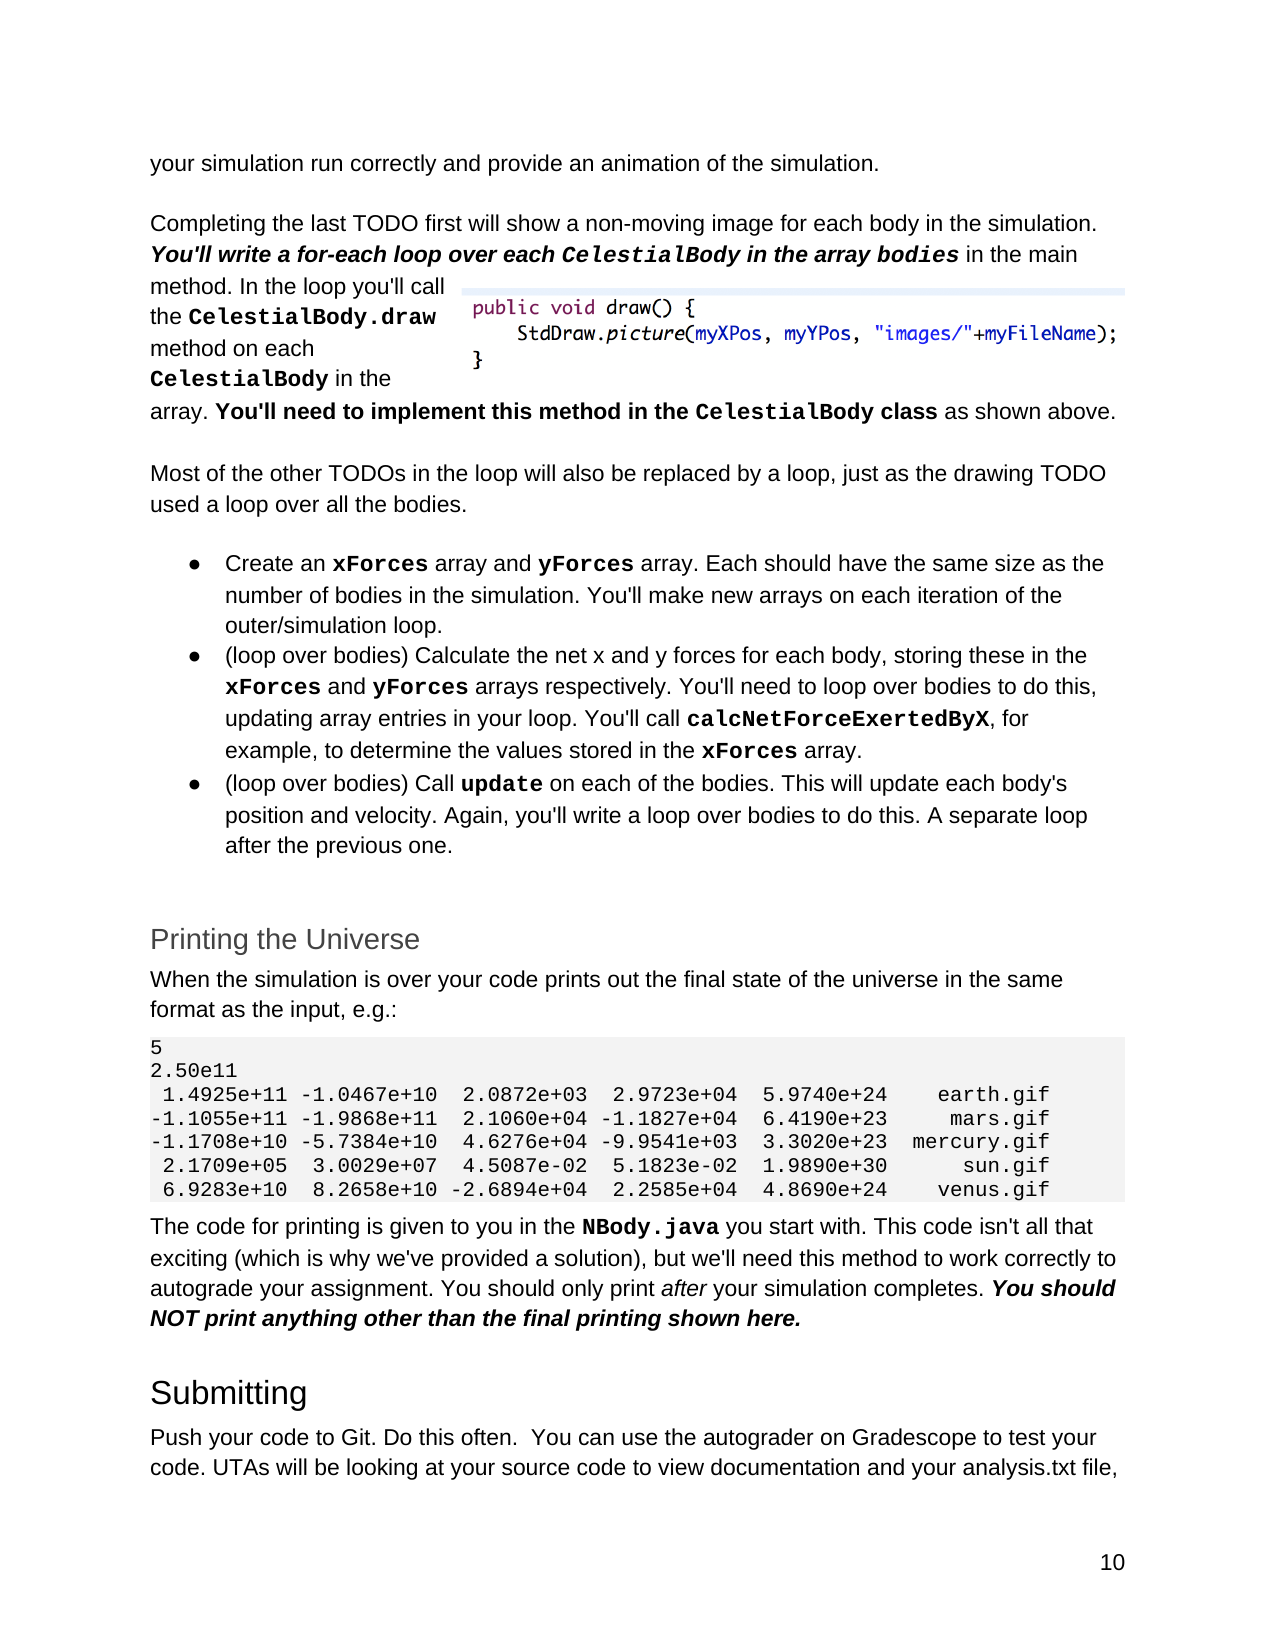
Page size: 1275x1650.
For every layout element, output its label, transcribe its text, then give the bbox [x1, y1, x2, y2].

text your simulation run correctly and provide an animation of the simulation. [150, 150, 1125, 176]
text 5 [150, 1037, 1125, 1060]
text Push your code to Git. Do this often. You can use the autograder on Gradescope to test your code. UTAs will be looking at your source code to view documentation and your analysis.txt file, [150, 1424, 1125, 1480]
text Completing the last TODO first will show a non-moving image for each body in the simulation. You'll write a for-each loop over each CelestialBody in the array bodies in the main method. In the loop you'll call the CelestialBody.draw method on each CelestialBody in the array. You'll need to implement this method in the CelestialBody class as shown above. [150, 210, 1125, 426]
subtitle Printing the Universe [150, 922, 1125, 955]
text When the simulation is over your code prints out the final state of the universe in the same format as the input, e.g.: [150, 966, 1125, 1022]
text 2.50e11 [150, 1060, 1125, 1084]
list Create an xForces array and yForces array. Each should have the same size as the number of bodies in the simulation. You'll make new arrays on each iteration of the outer/simulation loop. [187, 550, 1125, 639]
text 6.9283e+10 8.2658e+10 -2.6894e+04 2.2585e+04 4.8690e+24 venus.gif [150, 1178, 1125, 1202]
text Most of the other TODOs in the loop will also be replaced by a loop, just as the drawing TODO used a loop over all the bodies. [150, 460, 1125, 517]
text The code for printing is given to you in the NBody.java you start with. This code isn't all that exciting (which is why we've provided a solution), but we'll need this method to work correctly to autograde your assignment. You should only print after your simulation completes. You should NOT print anything other than the final printing shown here. [150, 1213, 1125, 1332]
text -1.1708e+10 -5.7384e+10 4.6276e+04 -9.9541e+03 3.3020e+23 mercury.gif [150, 1131, 1125, 1155]
subtitle Submitting [150, 1373, 1125, 1411]
list (loop over bodies) Call update on each of the bodies. This will update each body's position and velocity. Again, you'll write a loop over bodies to do this. A separate loop after the previous one. [187, 769, 1125, 858]
list (loop over bodies) Calculate the net x and y forces for each body, storing these in the xForces and yForces arrays respectively. You'll need to loop over bodies to do this, updating array entries in your loop. You'll call calcNetForceExertedByX, for example, to determine the values stored in the xForces array. [187, 642, 1125, 765]
text 1.4925e+11 -1.0467e+10 2.0872e+03 2.9723e+04 5.9740e+24 earth.gif [150, 1084, 1125, 1108]
text -1.1055e+11 -1.9868e+11 2.1060e+04 -1.1827e+04 6.4190e+23 mars.gif [150, 1108, 1125, 1131]
picture [461, 288, 1125, 373]
text 2.1709e+05 3.0029e+07 4.5087e-02 5.1823e-02 1.9890e+30 sun.gif [150, 1155, 1125, 1178]
